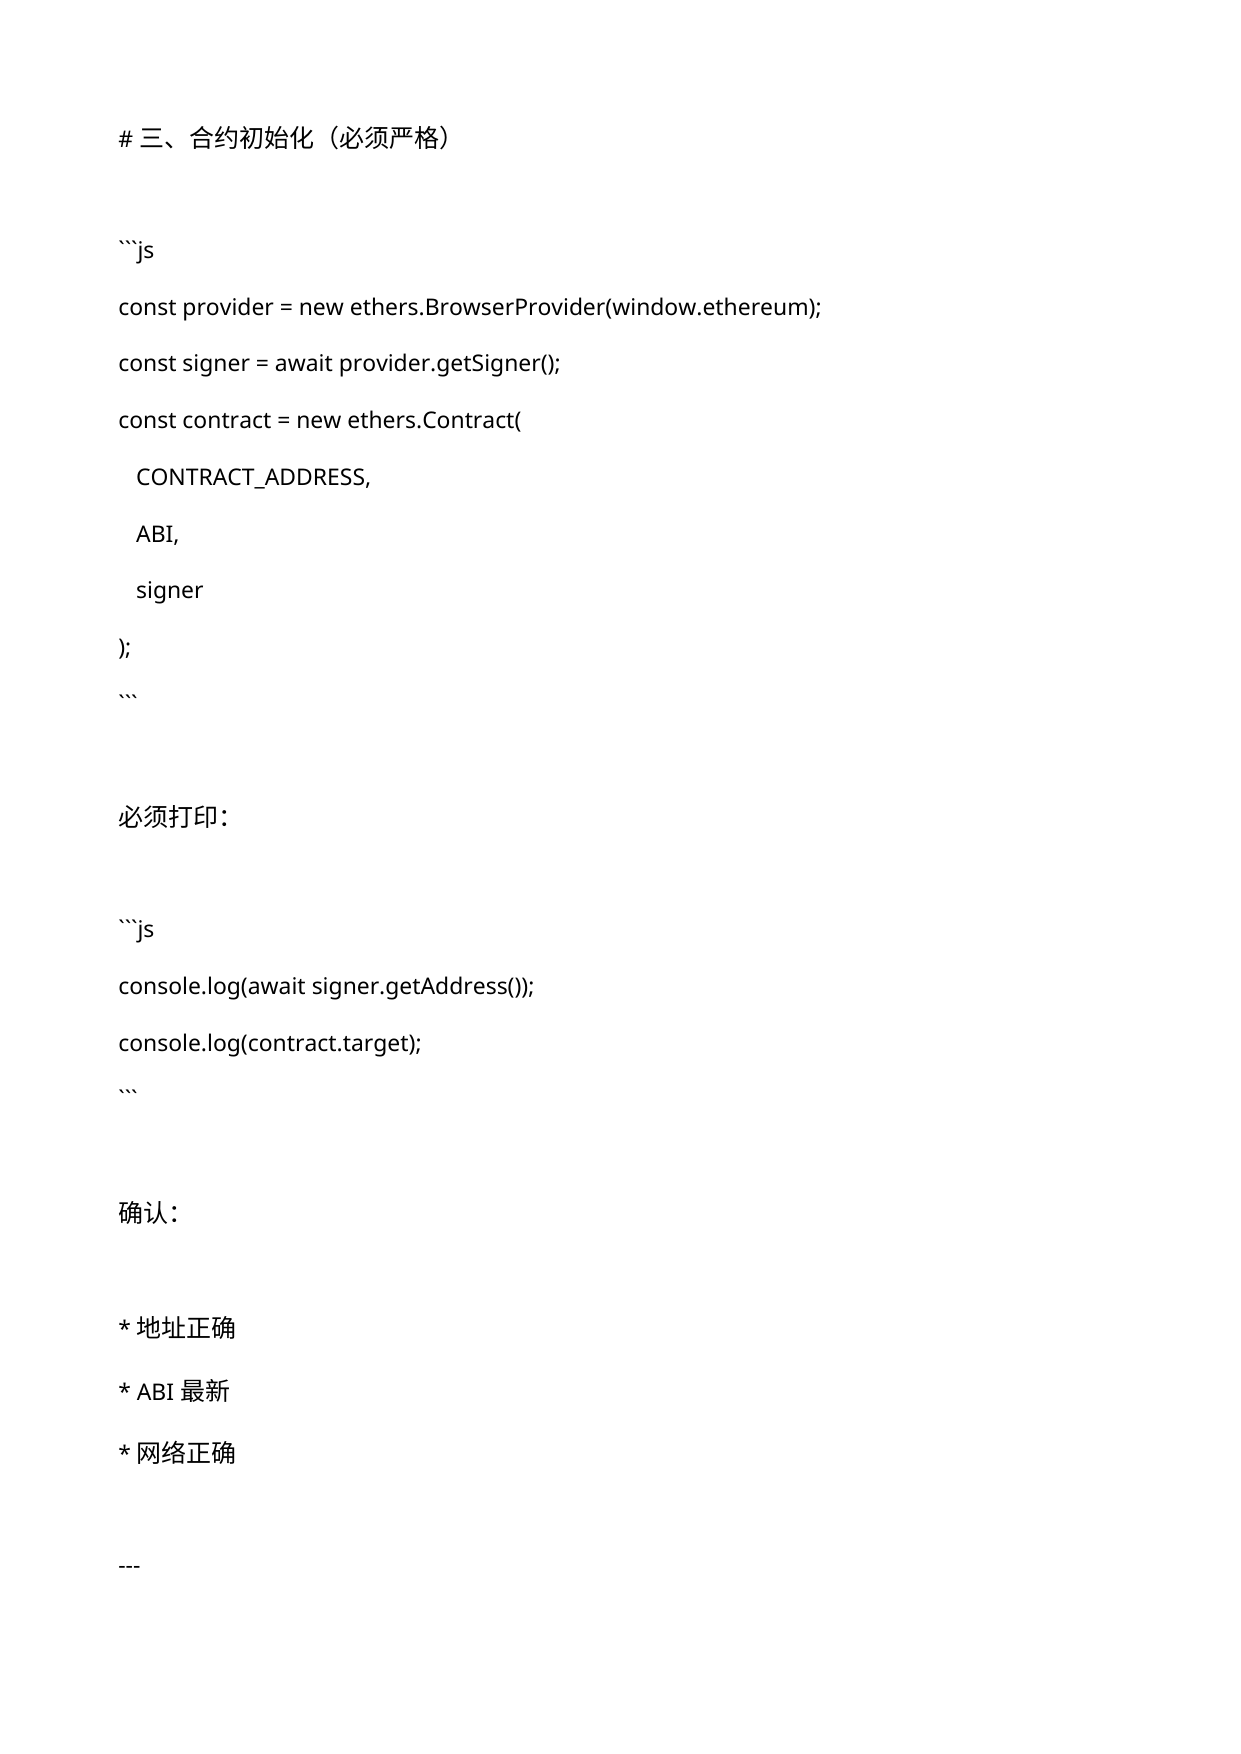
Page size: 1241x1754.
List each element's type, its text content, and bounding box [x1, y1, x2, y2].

text ```js [118, 913, 1122, 944]
text const provider = new ethers.BrowserProvider(window.ethereum); [118, 290, 1122, 322]
text * 地址正确 [118, 1309, 1122, 1345]
text const contract = new ethers.Contract( [118, 404, 1122, 435]
text ); [118, 631, 1122, 662]
text console.log(await signer.getAddress()); [118, 970, 1122, 1001]
text --- [118, 1549, 1122, 1581]
text console.log(contract.target); [118, 1027, 1122, 1058]
text CONTRACT_ADDRESS, [118, 461, 1122, 492]
text 必须打印： [118, 798, 1122, 834]
text * ABI 最新 [118, 1371, 1122, 1407]
text const signer = await provider.getSigner(); [118, 347, 1122, 378]
text 确认： [118, 1193, 1122, 1229]
text ``` [118, 1083, 1122, 1115]
text ABI, [118, 517, 1122, 549]
text # 三、合约初始化（必须严格） [118, 118, 1122, 154]
text ```js [118, 234, 1122, 265]
text ``` [118, 688, 1122, 719]
text * 网络正确 [118, 1434, 1122, 1470]
text signer [118, 574, 1122, 606]
